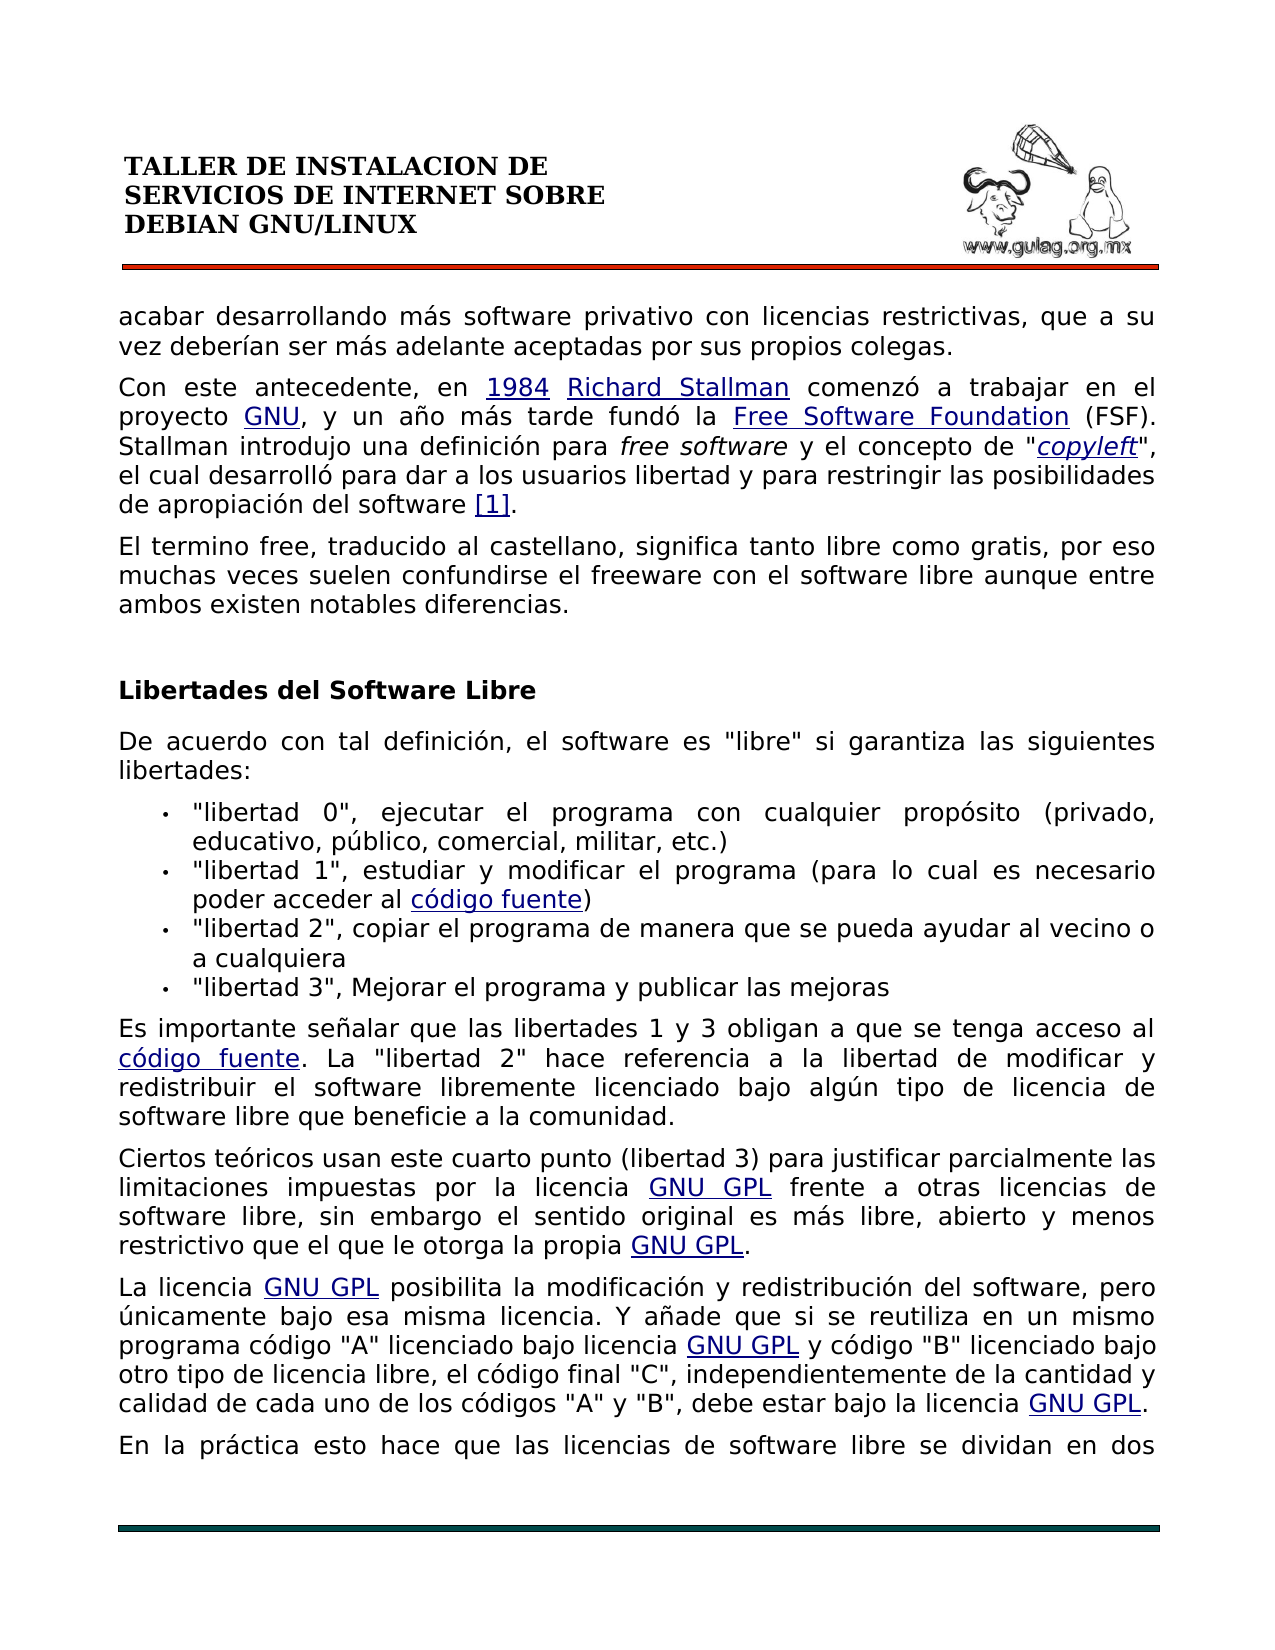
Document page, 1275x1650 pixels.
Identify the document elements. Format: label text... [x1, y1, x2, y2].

subtitle Libertades del Software Libre [118, 676, 1157, 705]
list "libertad 2", copiar el programa de manera que se pueda ayudar al vecino o a cualquiera [162, 914, 1157, 973]
text Es importante señalar que las libertades 1 y 3 obligan a que se tenga acceso al código fuente. La "libertad 2" hace referencia a la libertad de modificar y redistribuir el software libremente licenciado bajo algún tipo de licencia de software libre que beneficie a la comunidad. [118, 1014, 1157, 1131]
text De acuerdo con tal definición, el software es "libre" si garantiza las siguientes libertades: [118, 727, 1157, 785]
text En la práctica esto hace que las licencias de software libre se dividan en dos [118, 1431, 1157, 1460]
text La licencia GNU GPL posibilita la modificación y redistribución del software, pero únicamente bajo esa misma licencia. Y añade que si se reutiliza en un mismo programa código "A" licenciado bajo licencia GNU GPL y código "B" licenciado bajo otro tipo de licencia libre, el código final "C", independientemente de la cantidad y calidad de cada uno de los códigos "A" y "B", debe estar bajo la licencia GNU GPL. [118, 1273, 1157, 1419]
list "libertad 3", Mejorar el programa y publicar las mejoras [162, 973, 1157, 1002]
picture [961, 122, 1132, 260]
list "libertad 0", ejecutar el programa con cualquier propósito (privado, educativo, público, comercial, militar, etc.) [162, 798, 1157, 856]
list "libertad 1", estudiar y modificar el programa (para lo cual es necesario poder acceder al código fuente) [162, 856, 1157, 914]
text Ciertos teóricos usan este cuarto punto (libertad 3) para justificar parcialmente las limitaciones impuestas por la licencia GNU GPL frente a otras licencias de software libre, sin embargo el sentido original es más libre, abierto y menos restrictivo que el que le otorga la propia GNU GPL. [118, 1144, 1157, 1260]
text acabar desarrollando más software privativo con licencias restrictivas, que a su vez deberían ser más adelante aceptadas por sus propios colegas. [118, 303, 1157, 361]
text El termino free, traducido al castellano, significa tanto libre como gratis, por eso muchas veces suelen confundirse el freeware con el software libre aunque entre ambos existen notables diferencias. [118, 532, 1157, 619]
text Con este antecedente, en 1984 Richard Stallman comenzó a trabajar en el proyecto GNU, y un año más tarde fundó la Free Software Foundation (FSF). Stallman introdujo una definición para free software y el concepto de "copyleft", el cual desarrolló para dar a los usuarios libertad y para restringir las posibilidades de apropiación del software [1]. [118, 373, 1157, 519]
